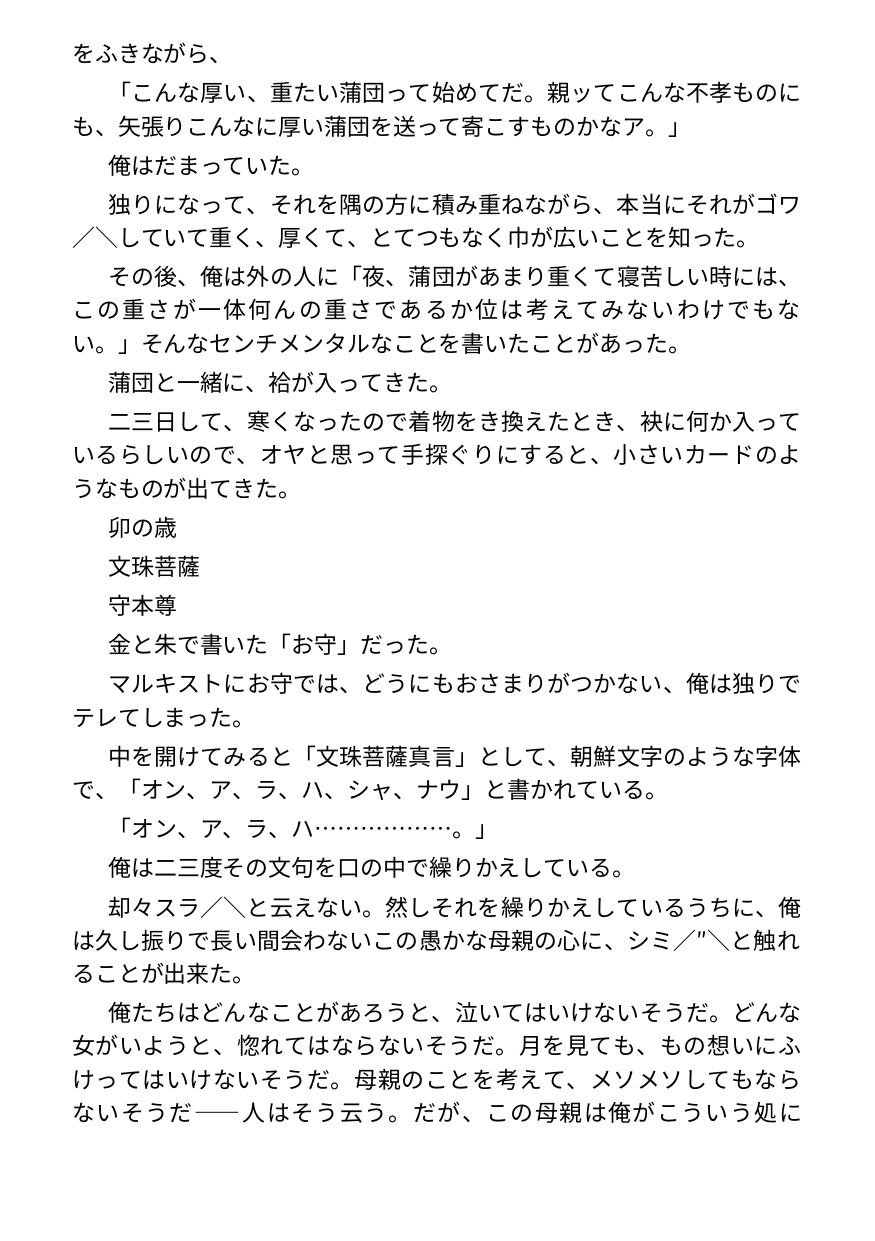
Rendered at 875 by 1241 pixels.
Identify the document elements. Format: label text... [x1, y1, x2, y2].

text 俺は二三度その文句を口の中で繰りかえしている。 [72, 850, 802, 883]
text 二三日して、寒くなったので着物をき換えたとき、袂に何か入っているらしいので、オヤと思って手探ぐりにすると、小さいカードのようなものが出てきた。 [72, 404, 802, 504]
text 金と朱で書いた「お守」だった。 [72, 627, 802, 660]
text 文珠菩薩 [72, 549, 802, 582]
text 「こんな厚い、重たい蒲団って始めてだ。親ッてこんな不孝ものにも、矢張りこんなに厚い蒲団を送って寄こすものかなア。」 [72, 75, 802, 142]
text その後、俺は外の人に「夜、蒲団があまり重くて寝苦しい時には、この重さが一体何んの重さであるか位は考えてみないわけでもない。」そんなセンチメンタルなことを書いたことがあった。 [72, 259, 802, 359]
text 「オン、ア、ラ、ハ………………。」 [72, 811, 802, 844]
text 独りになって、それを隅の方に積み重ねながら、本当にそれがゴワ／＼していて重く、厚くて、とてつもなく巾が広いことを知った。 [72, 187, 802, 253]
text 蒲団と一緒に、袷が入ってきた。 [72, 365, 802, 398]
text をふきながら、 [72, 36, 802, 69]
text 中を開けてみると「文珠菩薩真言」として、朝鮮文字のような字体で、「オン、ア、ラ、ハ、シャ、ナウ」と書かれている。 [72, 739, 802, 805]
text 却々スラ／＼と云えない。然しそれを繰りかえしているうちに、俺は久し振りで長い間会わないこの愚かな母親の心に、シミ／″＼と触れることが出来た。 [72, 889, 802, 989]
text 俺たちはどんなことがあろうと、泣いてはいけないそうだ。どんな女がいようと、惚れてはならないそうだ。月を見ても、もの想いにふけってはいけないそうだ。母親のことを考えて、メソメソしてもならないそうだ――人はそう云う。だが、この母親は俺がこういう処に [72, 995, 802, 1128]
text 卯の歳 [72, 509, 802, 543]
text マルキストにお守では、どうにもおさまりがつかない、俺は独りでテレてしまった。 [72, 666, 802, 733]
text 守本尊 [72, 588, 802, 621]
text 俺はだまっていた。 [72, 148, 802, 181]
